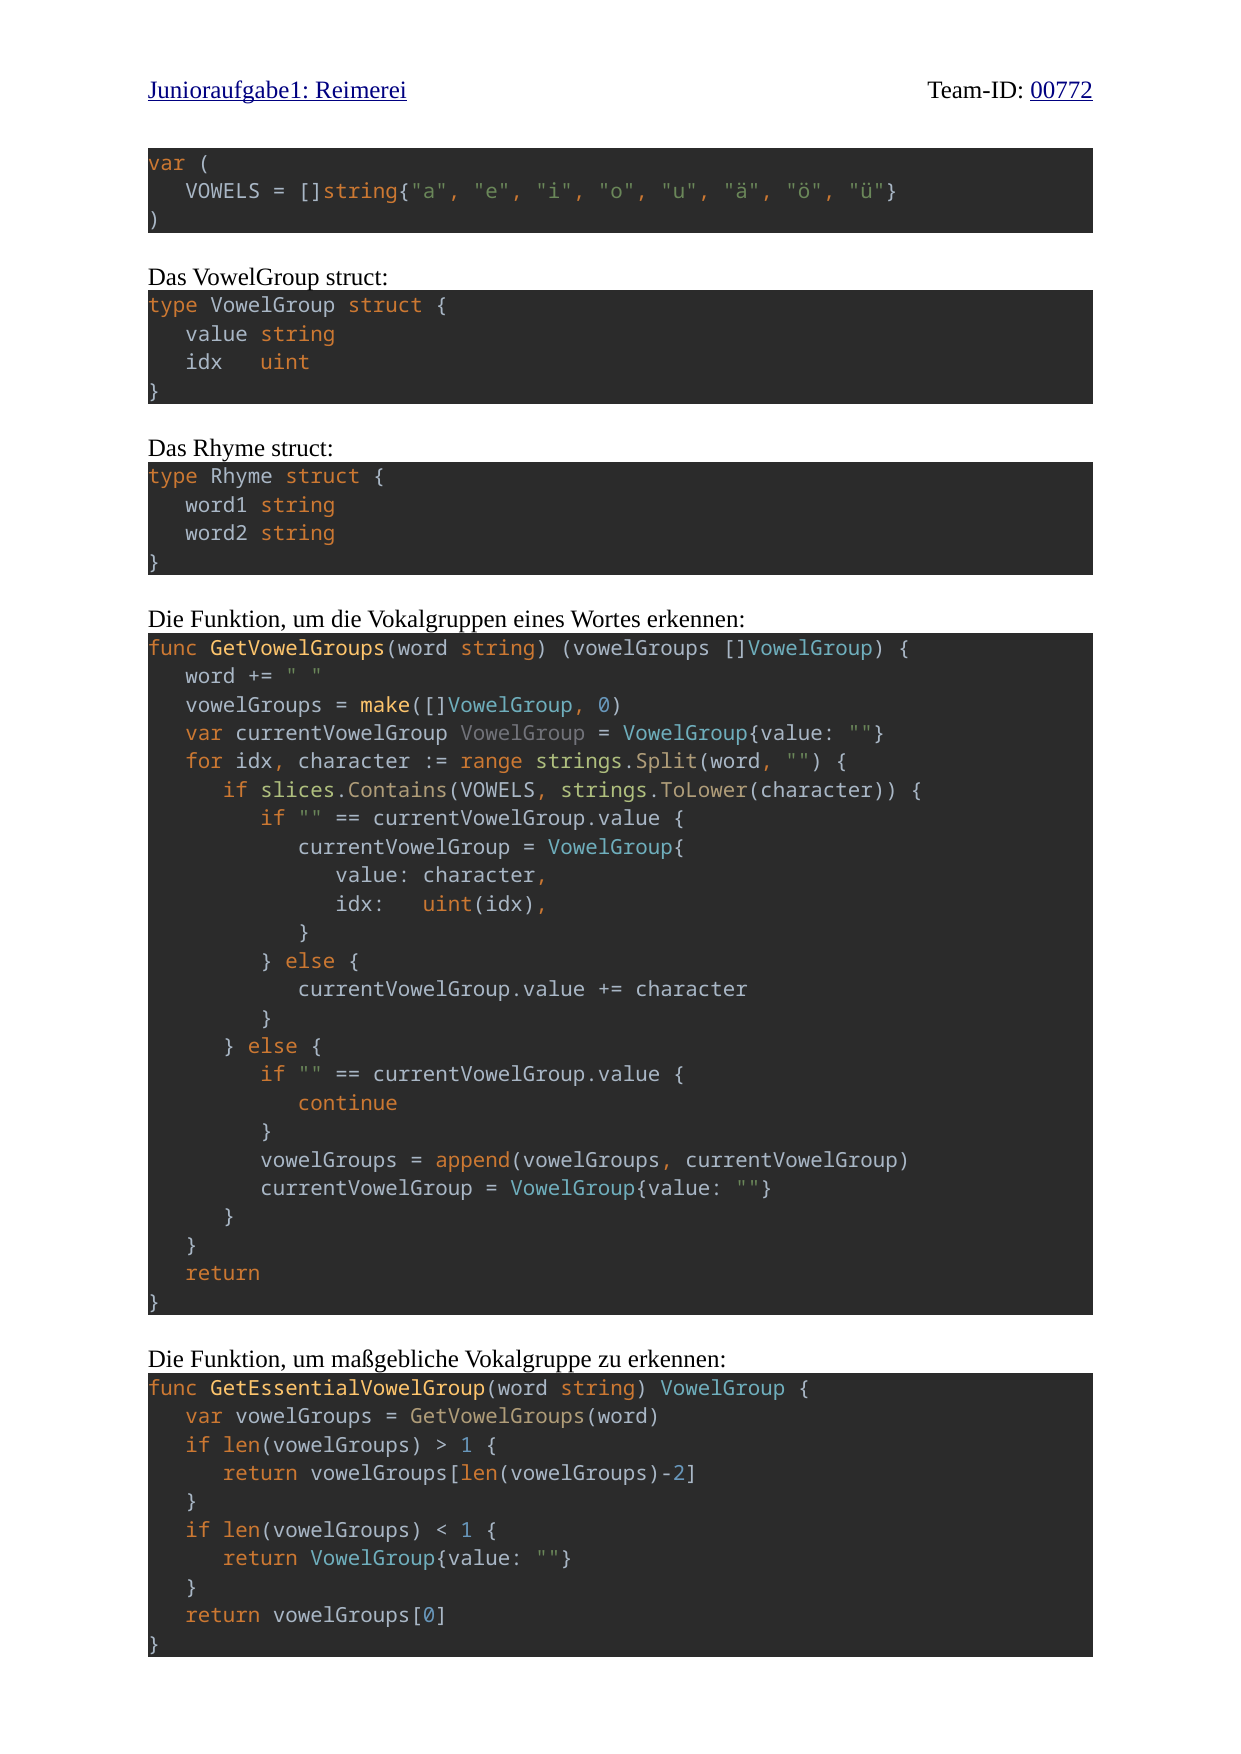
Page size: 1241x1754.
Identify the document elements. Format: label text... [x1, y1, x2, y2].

text Das Rhyme struct: [148, 433, 1093, 462]
text func GetEssentialVowelGroup(word string) VowelGroup { var vowelGroups = GetVowelGroups(word) if len(vowelGroups) > 1 { return vowelGroups[len(vowelGroups)-2] } if len(vowelGroups) < 1 { return VowelGroup{value: ""} } return vowelGroups[0] } [148, 1373, 1093, 1657]
text var ( VOWELS = []string{"a", "e", "i", "o", "u", "ä", "ö", "ü"} ) [148, 148, 1093, 233]
text func GetVowelGroups(word string) (vowelGroups []VowelGroup) { word += " " vowelGroups = make([]VowelGroup, 0) var currentVowelGroup VowelGroup = VowelGroup{value: ""} for idx, character := range strings.Split(word, "") { if slices.Contains(VOWELS, strings.ToLower(character)) { if "" == currentVowelGroup.value { currentVowelGroup = VowelGroup{ value: character, idx: uint(idx), } } else { currentVowelGroup.value += character } } else { if "" == currentVowelGroup.value { continue } vowelGroups = append(vowelGroups, currentVowelGroup) currentVowelGroup = VowelGroup{value: ""} } } return } [148, 633, 1093, 1315]
text Die Funktion, um maßgebliche Vokalgruppe zu erkennen: [148, 1344, 1093, 1373]
text Die Funktion, um die Vokalgruppen eines Wortes erkennen: [148, 604, 1093, 633]
text type Rhyme struct { word1 string word2 string } [148, 462, 1093, 575]
text type VowelGroup struct { value string idx uint } [148, 290, 1093, 404]
text Das VowelGroup struct: [148, 262, 1093, 290]
